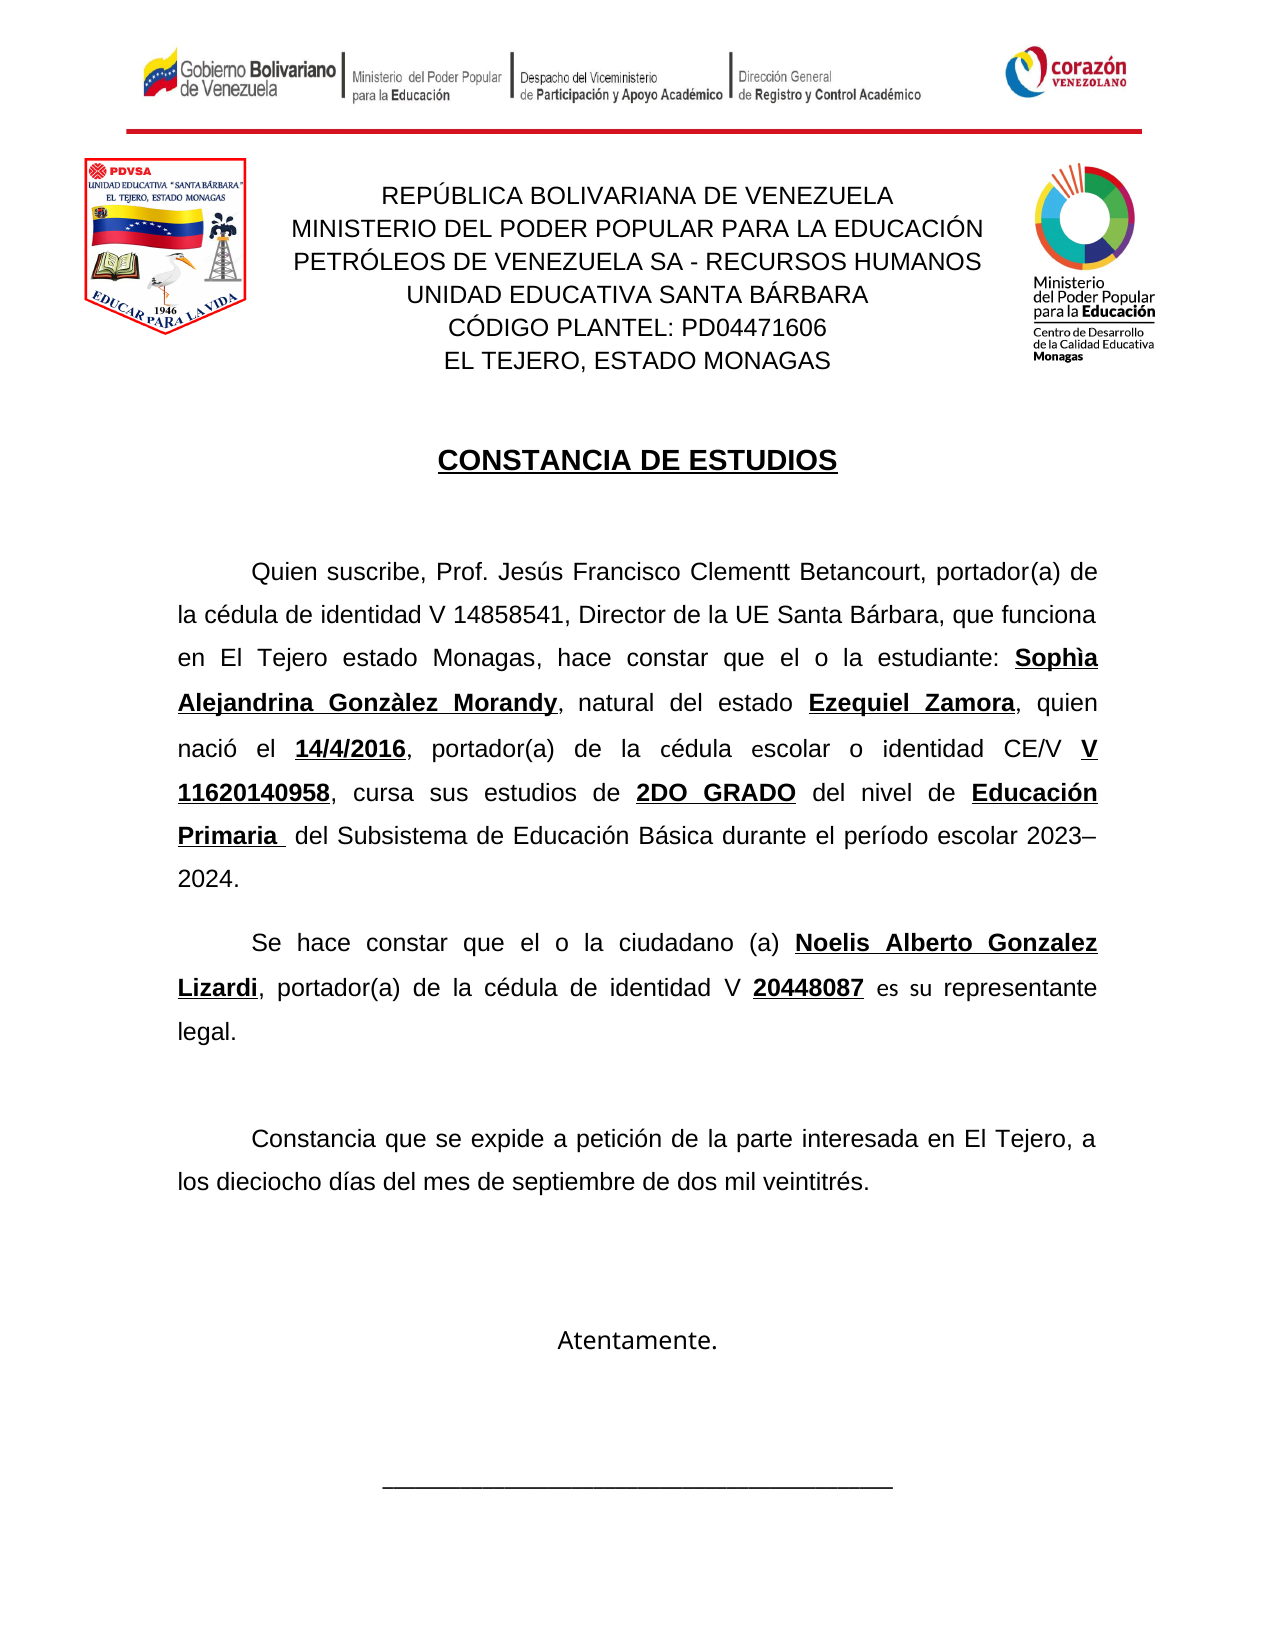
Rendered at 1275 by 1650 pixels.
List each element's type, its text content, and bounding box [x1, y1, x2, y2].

text Constancia que se expide a petición de la parte interesada en El Tejero, a los dieciocho días del mes de septiembre de dos mil veintitrés. [177, 1124, 1098, 1196]
subtitle CONSTANCIA DE ESTUDIOS [177, 443, 1098, 476]
subtitle PETRÓLEOS DE VENEZUELA SA - RECURSOS HUMANOS [252, 247, 978, 275]
subtitle REPÚBLICA BOLIVARIANA DE VENEZUELA [252, 181, 978, 209]
picture [126, 11, 1142, 134]
text Se hace constar que el o la ciudadano (a) Noelis Alberto Gonzalez Lizardi, portador(a) de la cédula de identidad V 20448087 es su representante legal. [177, 928, 1098, 1046]
text EL TEJERO, ESTADO MONAGAS [177, 346, 978, 374]
text ______________________________________________ [177, 1459, 1098, 1493]
text Atentamente. [177, 1322, 1098, 1357]
text Quien suscribe, Prof. Jesús Francisco Clementt Betancourt, portador(a) de la cédula de identidad V 14858541, Director de la UE Santa Bárbara, que funciona en El Tejero estado Monagas, hace constar que el o la estudiante: Sophìa Alejandrina Gonzàlez Morandy, natural del estado Ezequiel Zamora, quien nació el 14/4/2016, portador(a) de la cédula escolar o identidad CE/V V 11620140958, cursa sus estudios de 2DO GRADO del nivel de Educación Primaria del Subsistema de Educación Básica durante el período escolar 2023–2024. [177, 557, 1098, 893]
text UNIDAD EDUCATIVA SANTA BÁRBARA [252, 280, 978, 308]
text CÓDIGO PLANTEL: PD04471606 [177, 313, 978, 341]
subtitle MINISTERIO DEL PODER POPULAR PARA LA EDUCACIÓN [252, 214, 978, 242]
picture [79, 158, 252, 335]
picture [978, 153, 1200, 377]
